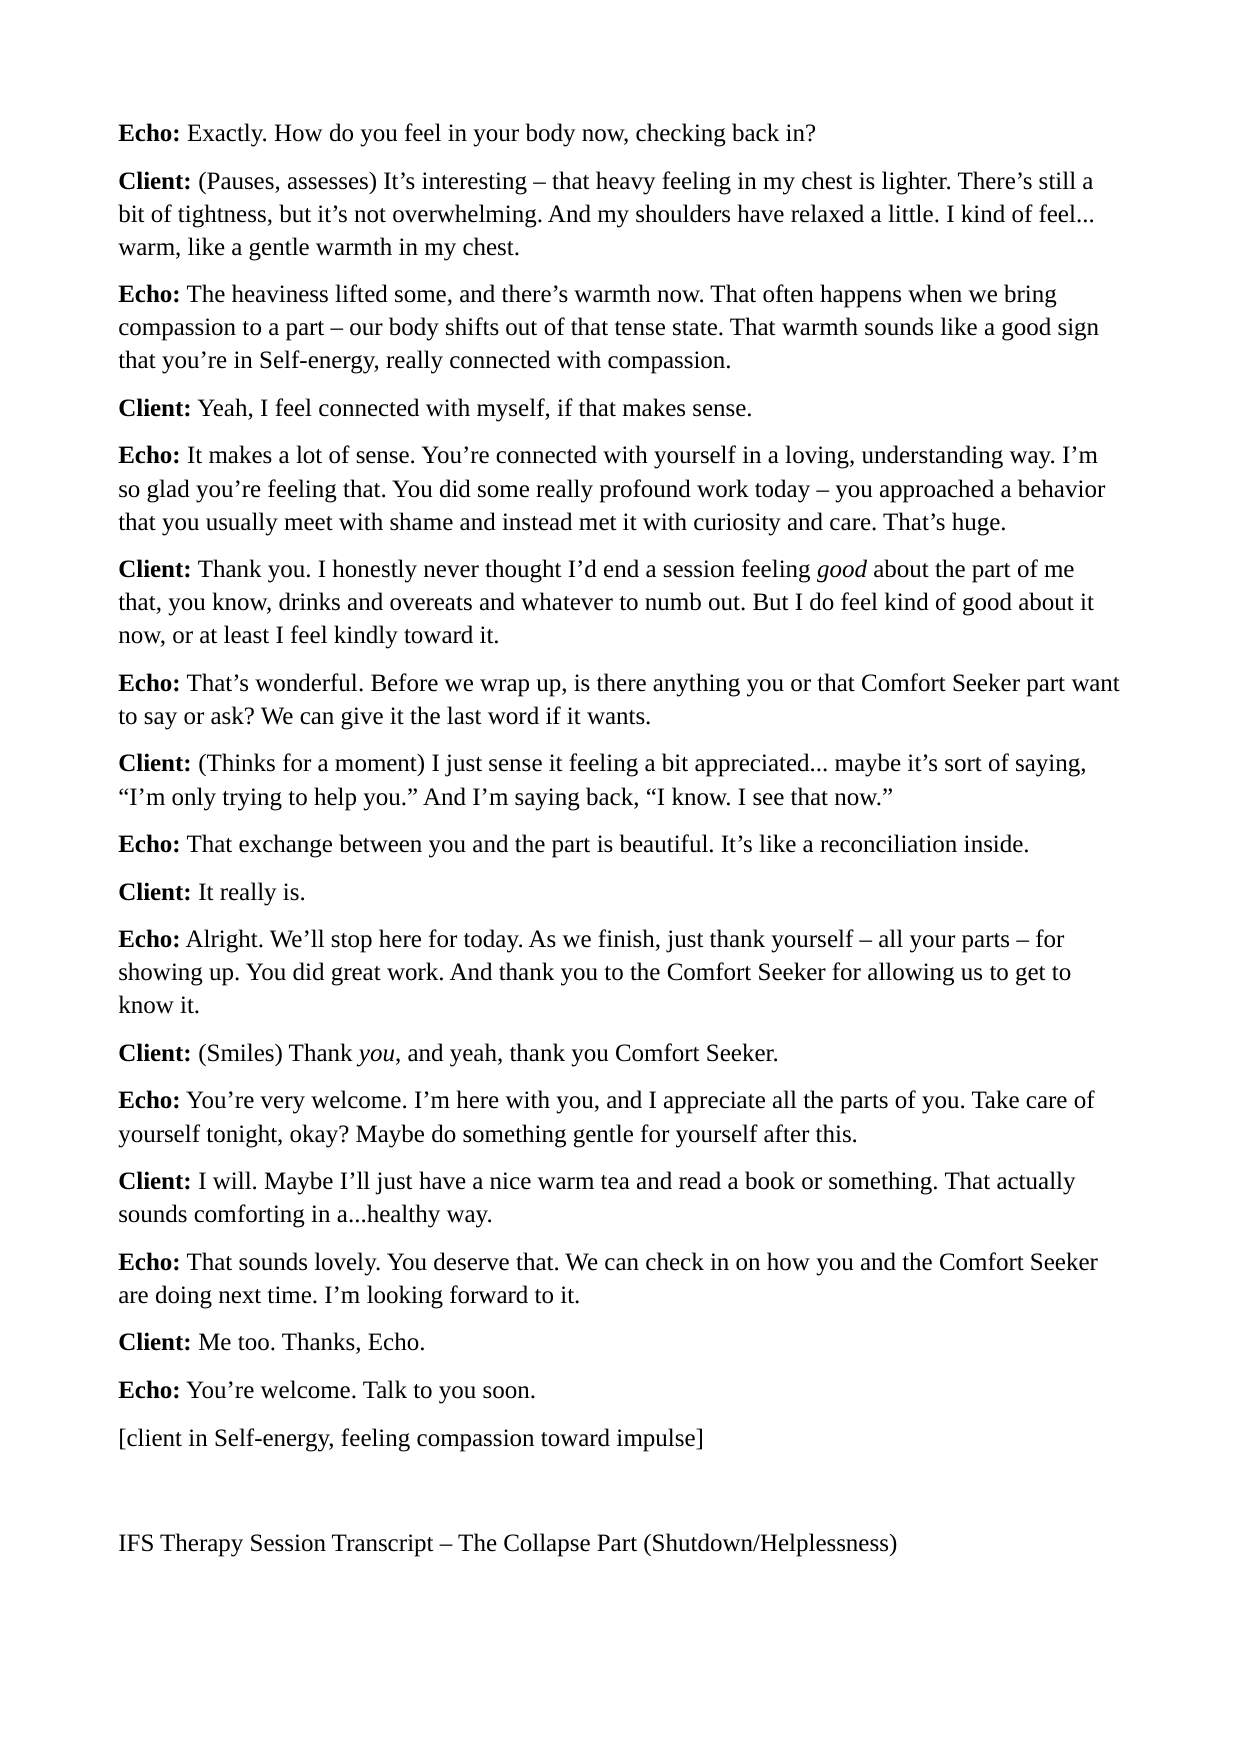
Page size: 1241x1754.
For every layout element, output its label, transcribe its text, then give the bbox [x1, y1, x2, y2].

text Echo: The heaviness lifted some, and there’s warmth now. That often happens when we bring compassion to a part – our body shifts out of that tense state. That warmth sounds like a good sign that you’re in Self-energy, really connected with compassion. [118, 279, 1122, 374]
text Echo: That exchange between you and the part is beautiful. It’s like a reconciliation inside. [118, 829, 1122, 858]
text Echo: It makes a lot of sense. You’re connected with yourself in a loving, understanding way. I’m so glad you’re feeling that. You did some really profound work today – you approached a behavior that you usually meet with shame and instead met it with curiosity and care. That’s huge. [118, 441, 1122, 535]
text IFS Therapy Session Transcript – The Collapse Part (Shutdown/Helplessness) [118, 1470, 1122, 1557]
text Client: It really is. [118, 877, 1122, 906]
text Client: (Pauses, assesses) It’s interesting – that heavy feeling in my chest is lighter. There’s still a bit of tightness, but it’s not overwhelming. And my shoulders have relaxed a little. I kind of feel... warm, like a gentle warmth in my chest. [118, 166, 1122, 261]
text Client: Yeah, I feel connected with myself, if that makes sense. [118, 393, 1122, 422]
text Echo: That’s wonderful. Before we wrap up, is there anything you or that Comfort Seeker part want to say or ask? We can give it the last word if it wants. [118, 668, 1122, 730]
text Echo: Alright. We’ll stop here for today. As we finish, just thank yourself – all your parts – for showing up. You did great work. And thank you to the Comfort Seeker for allowing us to get to know it. [118, 924, 1122, 1019]
text Client: (Smiles) Thank you, and yeah, thank you Comfort Seeker. [118, 1038, 1122, 1067]
text Echo: Exactly. How do you feel in your body now, checking back in? [118, 118, 1122, 147]
text Client: (Thinks for a moment) I just sense it feeling a bit appreciated... maybe it’s sort of saying, “I’m only trying to help you.” And I’m saying back, “I know. I see that now.” [118, 748, 1122, 810]
text Echo: You’re very welcome. I’m here with you, and I appreciate all the parts of you. Take care of yourself tonight, okay? Maybe do something gentle for yourself after this. [118, 1086, 1122, 1147]
text Client: Thank you. I honestly never thought I’d end a session feeling good about the part of me that, you know, drinks and overeats and whatever to numb out. But I do feel kind of good about it now, or at least I feel kindly toward it. [118, 554, 1122, 649]
text Echo: That sounds lovely. You deserve that. We can check in on how you and the Comfort Seeker are doing next time. I’m looking forward to it. [118, 1247, 1122, 1309]
text Client: Me too. Thanks, Echo. [118, 1327, 1122, 1356]
text Echo: You’re welcome. Talk to you soon. [118, 1375, 1122, 1404]
text Client: I will. Maybe I’ll just have a nice warm tea and read a book or something. That actually sounds comforting in a...healthy way. [118, 1166, 1122, 1228]
text [client in Self-energy, feeling compassion toward impulse] [118, 1423, 1122, 1451]
